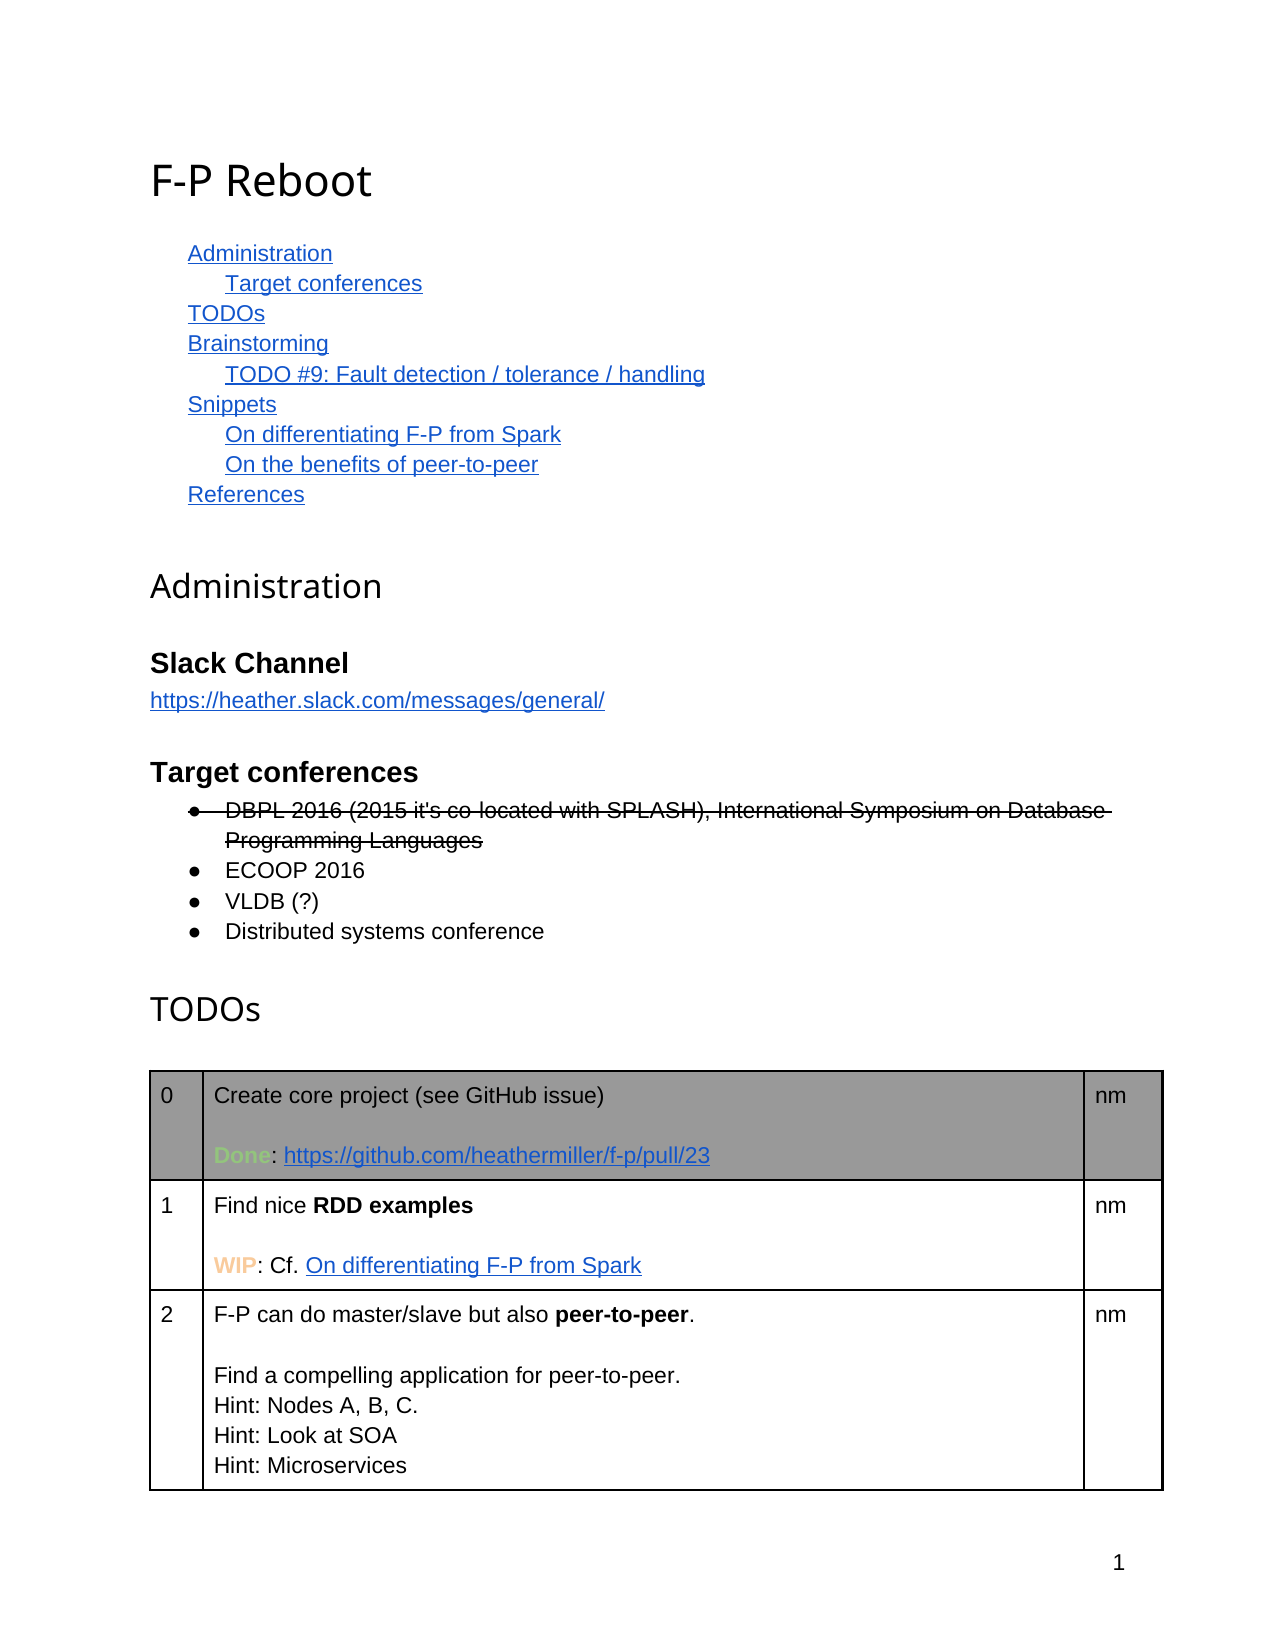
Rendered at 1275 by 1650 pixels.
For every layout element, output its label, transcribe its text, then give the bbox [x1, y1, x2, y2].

subtitle Administration [150, 563, 1125, 608]
subtitle Target conferences [150, 755, 1125, 789]
text Target conferences [225, 270, 1125, 296]
table_header 0 [151, 1072, 202, 1179]
text https://heather.slack.com/messages/general/ [150, 687, 1125, 714]
subtitle Slack Channel [150, 646, 1125, 679]
table_header Create core project (see GitHub issue) Done: https://github.com/heathermiller/f-p/pull/23 [204, 1072, 1083, 1179]
table_cell nm [1085, 1291, 1161, 1489]
subtitle TODOs [150, 986, 1125, 1031]
table_cell F-P can do master/slave but also peer-to-peer. Find a compelling application for peer-to-peer. Hint: Nodes A, B, C. Hint: Look at SOA Hint: Microservices [204, 1291, 1083, 1489]
text Brainstorming [187, 330, 1125, 357]
table_cell 1 [151, 1181, 202, 1289]
table_header nm [1085, 1072, 1161, 1179]
text Administration [187, 240, 1125, 266]
list VLDB (?) [187, 888, 1125, 914]
list DBPL 2016 (2015 it's co-located with SPLASH), International Symposium on Database Programming Languages [187, 797, 1125, 854]
text Snippets [187, 391, 1125, 417]
text On the benefits of peer-to-peer [225, 451, 1125, 478]
text TODOs [187, 300, 1125, 327]
text TODO #9: Fault detection / tolerance / handling [225, 361, 1125, 387]
table_cell Find nice RDD examples WIP: Cf. On differentiating F-P from Spark [204, 1181, 1083, 1289]
table_cell 2 [151, 1291, 202, 1489]
table_cell nm [1085, 1181, 1161, 1289]
text References [187, 481, 1125, 508]
text On differentiating F-P from Spark [225, 421, 1125, 447]
list ECOOP 2016 [187, 857, 1125, 884]
list Distributed systems conference [187, 918, 1125, 944]
title F-P Reboot [150, 150, 1125, 209]
